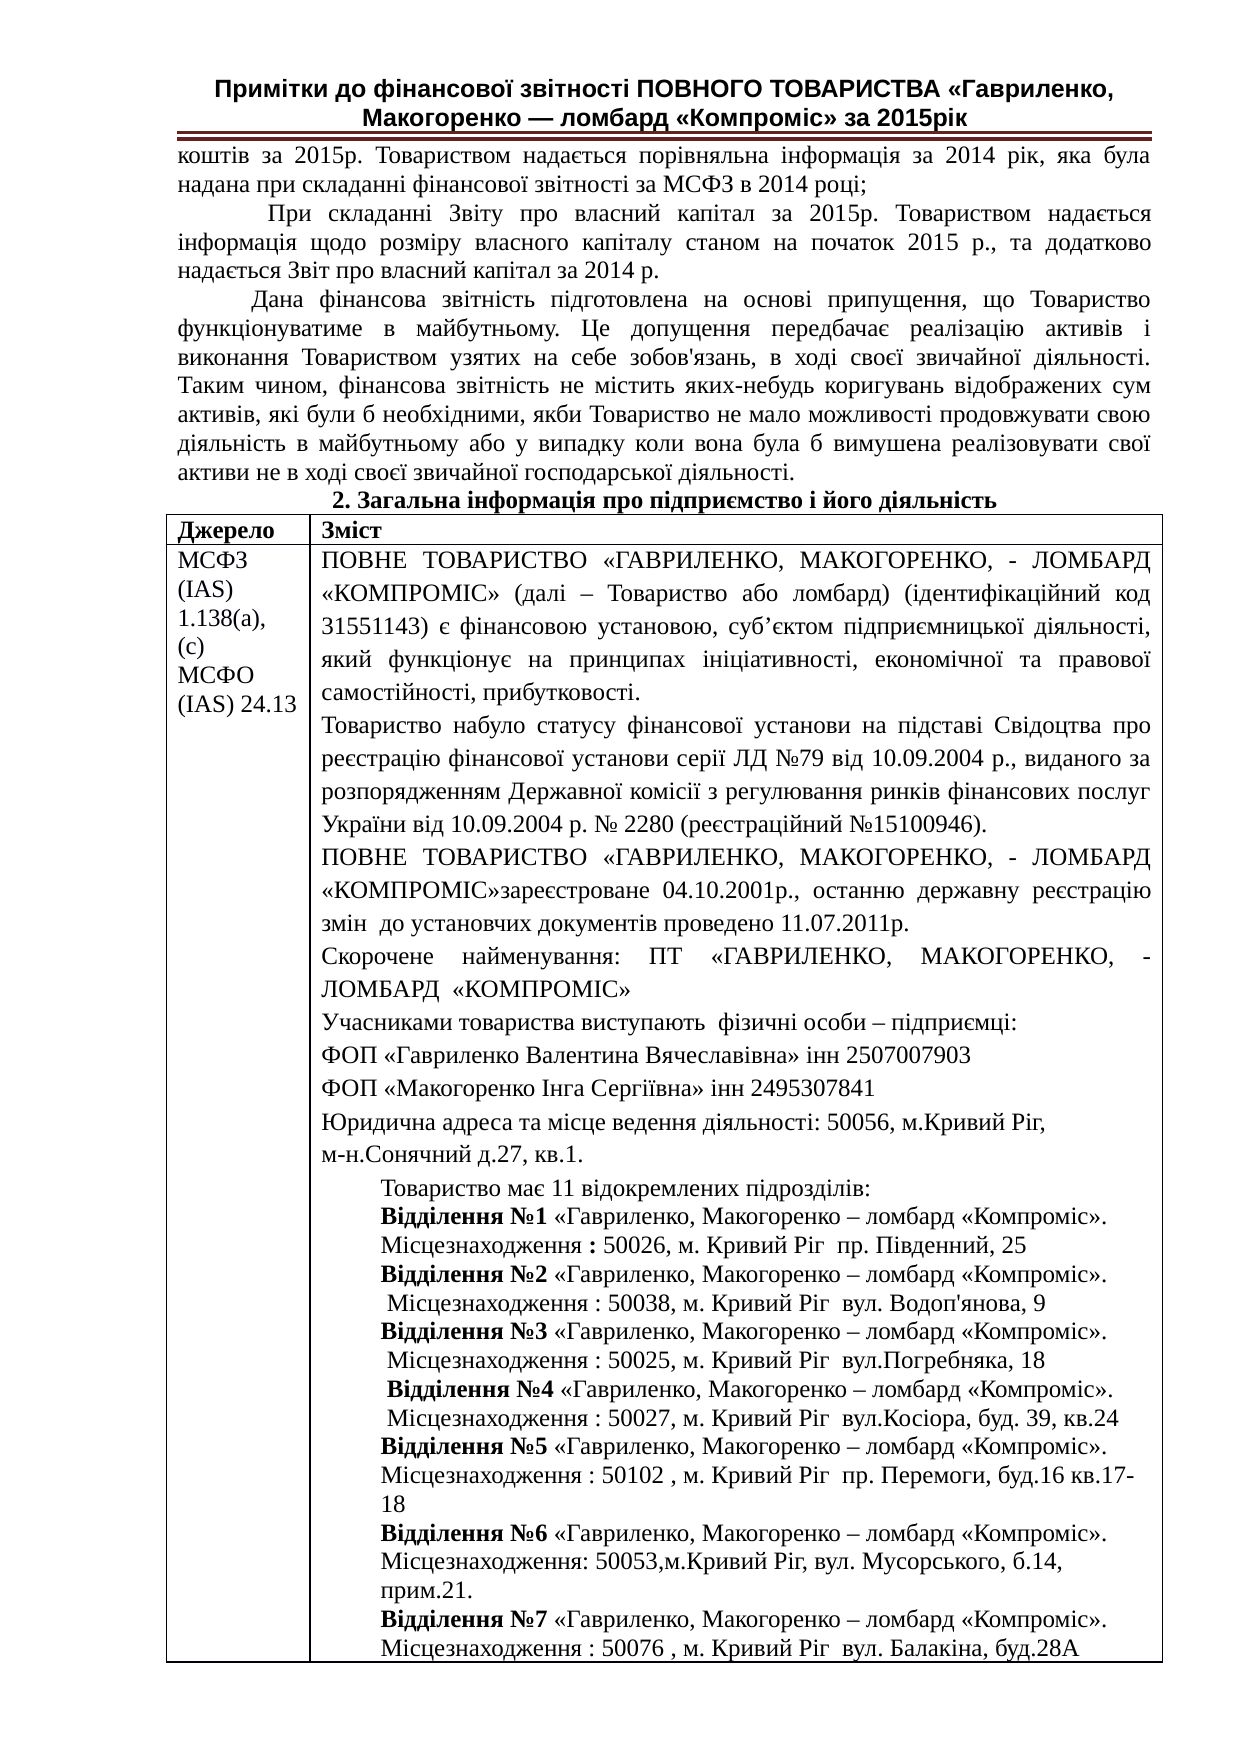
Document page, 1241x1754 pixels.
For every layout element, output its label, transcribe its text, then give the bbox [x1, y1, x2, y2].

text коштів за 2015р. Товариством надається порівняльна інформація за 2014 рік, яка була надана при складанні фінансової звітності за МСФЗ в 2014 році; [177, 141, 1152, 198]
table_header Джерело [167, 515, 309, 544]
table_cell ПОВНЕ ТОВАРИСТВО «ГАВРИЛЕНКО, МАКОГОРЕНКО, - ЛОМБАРД «КОМПРОМІС» (далі – Товариство або ломбард) (ідентифікаційний код 31551143) є фінансовою установою, суб’єктом підприємницької діяльності, який функціонує на принципах ініціативності, економічної та правової самостійності, прибутковості. Товариство набуло статусу фінансової установи на підставі Свідоцтва про реєстрацію фінансової установи серії ЛД №79 від 10.09.2004 р., виданого за розпорядженням Державної комісії з регулювання ринків фінансових послуг України від 10.09.2004 р. № 2280 (реєстраційний №15100946). ПОВНЕ ТОВАРИСТВО «ГАВРИЛЕНКО, МАКОГОРЕНКО, - ЛОМБАРД «КОМПРОМІС»зареєстроване 04.10.2001р., останню державну реєстрацію змін до установчих документів проведено 11.07.2011р. Скорочене найменування: ПТ «ГАВРИЛЕНКО, МАКОГОРЕНКО, - ЛОМБАРД «КОМПРОМІС» Учасниками товариства виступають фізичні особи – підприємці: ФОП «Гавриленко Валентина Вячеславівна» інн 2507007903 ФОП «Макогоренко Інга Сергіївна» інн 2495307841 Юридична адреса та місце ведення діяльності: 50056, м.Кривий Ріг, м-н.Сонячний д.27, кв.1. Товариство має 11 відокремлених підрозділів: Відділення №1 «Гавриленко, Макогоренко – ломбард «Компроміс». Місцезнаходження : 50026, м. Кривий Ріг пр. Південний, 25 Відділення №2 «Гавриленко, Макогоренко – ломбард «Компроміс». Місцезнаходження : 50038, м. Кривий Ріг вул. Водоп'янова, 9 Відділення №3 «Гавриленко, Макогоренко – ломбард «Компроміс». Місцезнаходження : 50025, м. Кривий Ріг вул.Погребняка, 18 Відділення №4 «Гавриленко, Макогоренко – ломбард «Компроміс». Місцезнаходження : 50027, м. Кривий Ріг вул.Косіора, буд. 39, кв.24 Відділення №5 «Гавриленко, Макогоренко – ломбард «Компроміс». Місцезнаходження : 50102 , м. Кривий Ріг пр. Перемоги, буд.16 кв.17- 18 Відділення №6 «Гавриленко, Макогоренко – ломбард «Компроміс». Місцезнаходження: 50053,м.Кривий Ріг, вул. Мусорського, б.14, прим.21. Відділення №7 «Гавриленко, Макогоренко – ломбард «Компроміс». Місцезнаходження : 50076 , м. Кривий Ріг вул. Балакіна, буд.28А [311, 545, 1162, 1661]
table_cell МСФЗ (IAS) 1.138(a), (с) МСФО (IAS) 24.13 [167, 545, 309, 1661]
text При складанні Звіту про власний капітал за 2015р. Товариством надається інформація щодо розміру власного капіталу станом на початок 2015 р., та додатково надається Звіт про власний капітал за 2014 р. [177, 198, 1152, 284]
table_header Зміст [311, 515, 1162, 544]
text 2. Загальна інформація про підприємство і його діяльність [177, 486, 1152, 514]
text Дана фінансова звітність підготовлена на основі припущення, що Товариство функціонуватиме в майбутньому. Це допущення передбачає реалізацію активів i виконання Товариством узятих на себе зобов'язань, в ході своєї звичайної діяльності. Таким чином, фінансова звітність не містить яких-небудь коригувань відображених сум активів, які були б необхідними, якби Товариство не мало можливості продовжувати свою діяльність в майбутньому або у випадку коли вона була б вимушена реалізовувати свої активи не в ході своєї звичайної господарської діяльності. [177, 284, 1152, 486]
